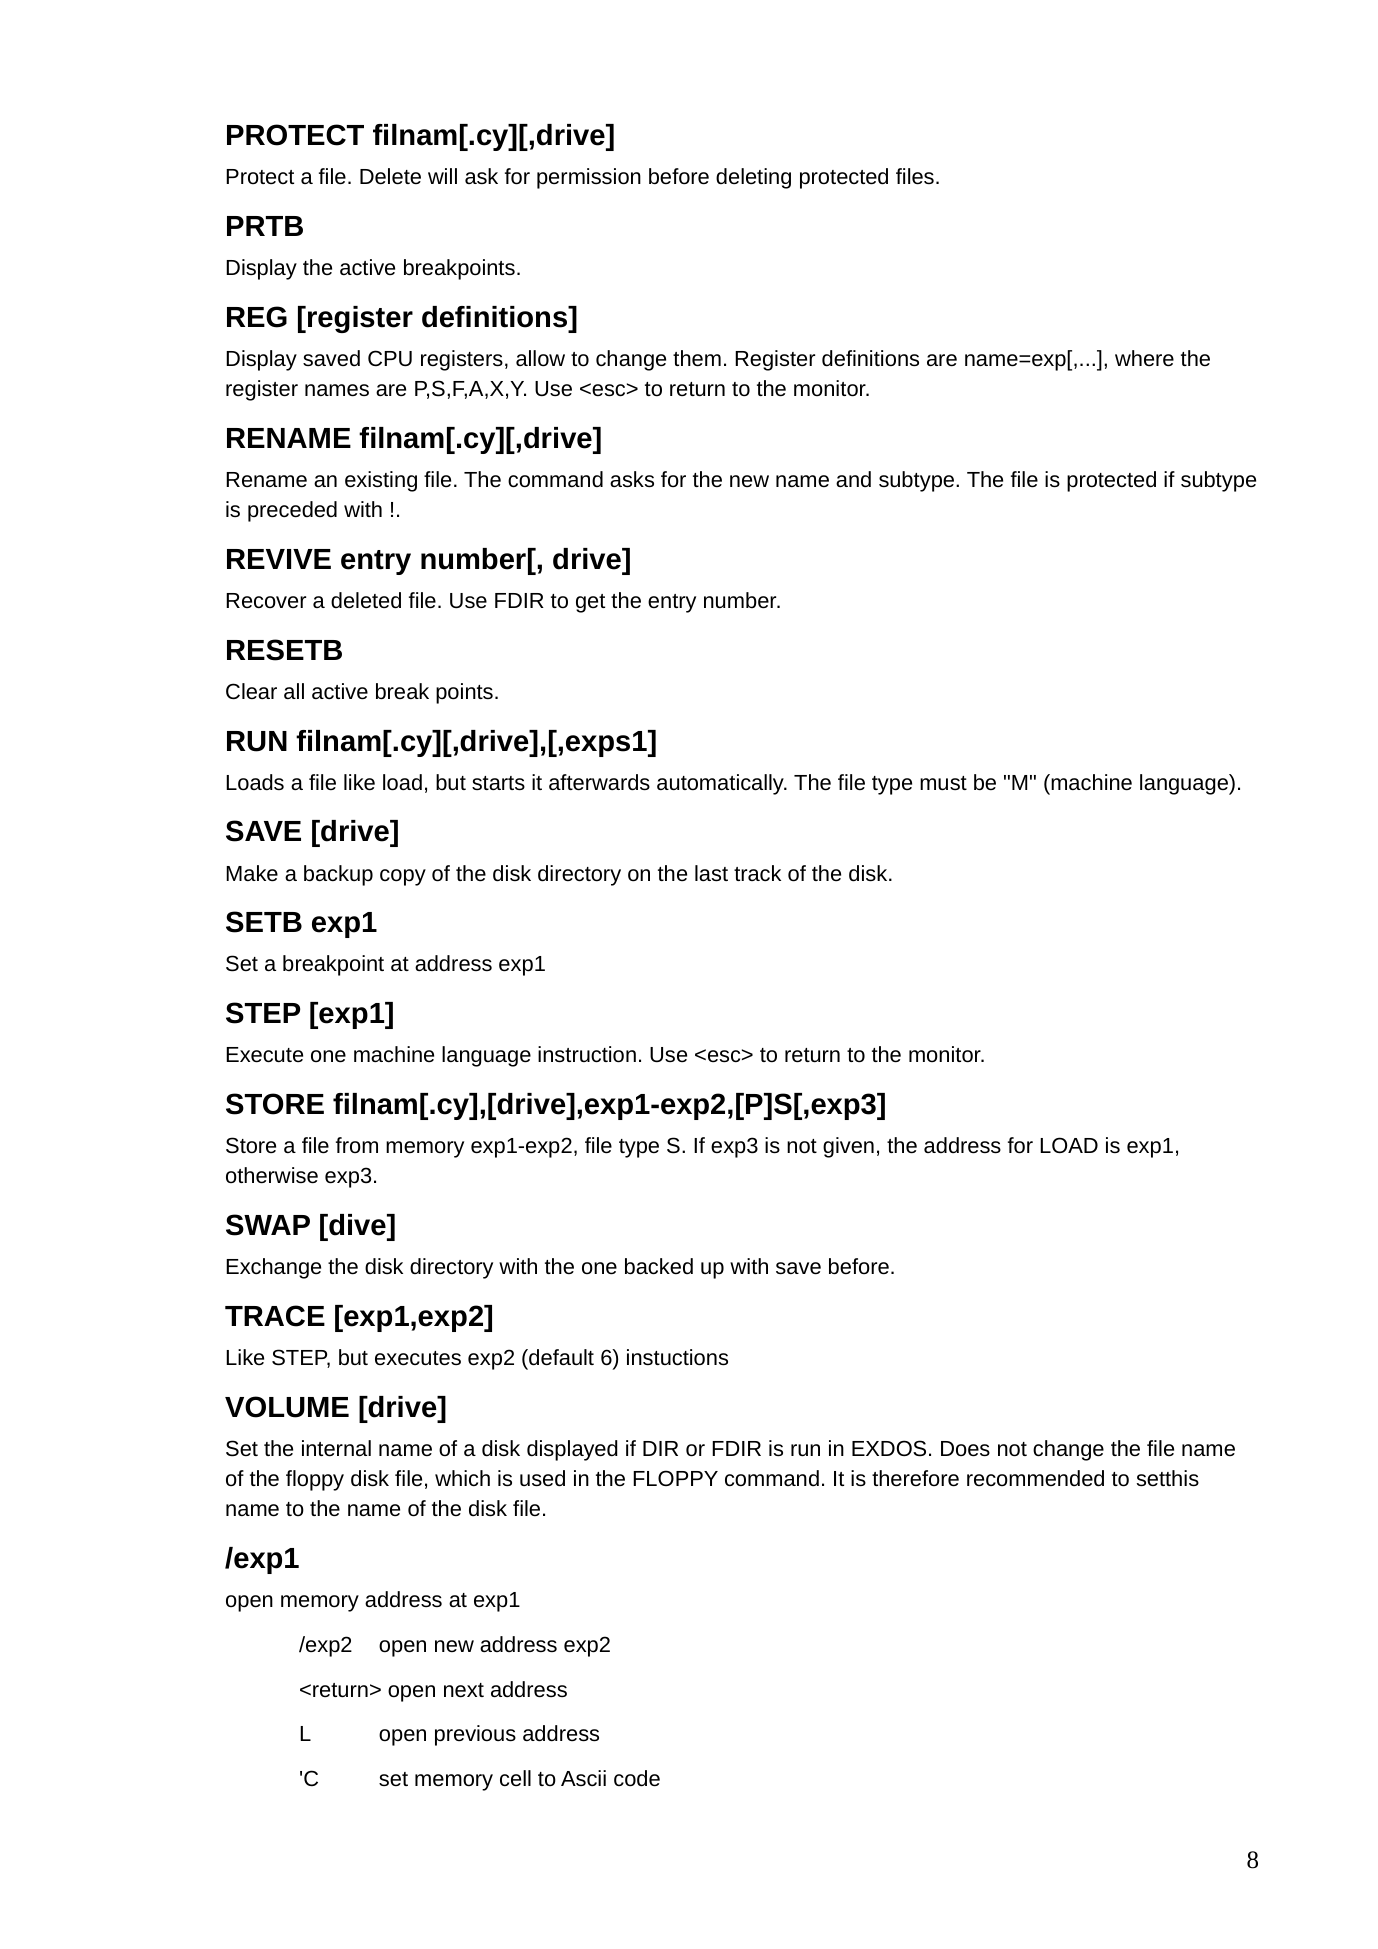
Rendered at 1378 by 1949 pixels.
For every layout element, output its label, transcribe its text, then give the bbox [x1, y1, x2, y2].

text Loads a file like load, but starts it afterwards automatically. The file type must be "M" (machine language). [225, 769, 1259, 795]
text Exchange the disk directory with the one backed up with save before. [225, 1254, 1259, 1279]
text Protect a file. Delete will ask for permission before deleting protected files. [225, 164, 1259, 189]
subtitle RESETB [225, 633, 1259, 666]
text Make a backup copy of the disk directory on the last track of the disk. [225, 860, 1259, 886]
text L open previous address [225, 1721, 1259, 1746]
text <return> open next address [225, 1676, 1259, 1702]
subtitle VOLUME [drive] [225, 1389, 1259, 1423]
text Display the active breakpoints. [225, 255, 1259, 280]
subtitle SWAP [dive] [225, 1208, 1259, 1241]
text Clear all active break points. [225, 679, 1259, 704]
subtitle STEP [exp1] [225, 996, 1259, 1029]
text Rename an existing file. The command asks for the new name and subtype. The file is protected if subtype is preceded with !. [225, 467, 1259, 522]
text Recover a deleted file. Use FDIR to get the entry number. [225, 588, 1259, 613]
text Execute one machine language instruction. Use <esc> to return to the monitor. [225, 1042, 1259, 1067]
subtitle REVIVE entry number[, drive] [225, 542, 1259, 575]
subtitle PROTECT filnam[.cy][,drive] [225, 118, 1259, 152]
subtitle TRACE [exp1,exp2] [225, 1299, 1259, 1332]
subtitle PRTB [225, 209, 1259, 242]
text Set a breakpoint at address exp1 [225, 951, 1259, 976]
subtitle SETB exp1 [225, 905, 1259, 939]
text Display saved CPU registers, allow to change them. Register definitions are name=exp[,...], where the register names are P,S,F,A,X,Y. Use <esc> to return to the monitor. [225, 346, 1259, 401]
subtitle STORE filnam[.cy],[drive],exp1-exp2,[P]S[,exp3] [225, 1087, 1259, 1120]
text /exp2 open new address exp2 [225, 1632, 1259, 1657]
subtitle SAVE [drive] [225, 814, 1259, 848]
text Like STEP, but executes exp2 (default 6) instuctions [225, 1345, 1259, 1370]
subtitle RENAME filnam[.cy][,drive] [225, 421, 1259, 454]
text open memory address at exp1 [225, 1587, 1259, 1612]
subtitle /exp1 [225, 1541, 1259, 1574]
text Set the internal name of a disk displayed if DIR or FDIR is run in EXDOS. Does not change the file name of the floppy disk file, which is used in the FLOPPY command. It is therefore recommended to setthis name to the name of the disk file. [225, 1436, 1259, 1521]
text 'C set memory cell to Ascii code [225, 1766, 1259, 1791]
subtitle RUN filnam[.cy][,drive],[,exps1] [225, 723, 1259, 757]
text Store a file from memory exp1-exp2, file type S. If exp3 is not given, the address for LOAD is exp1, otherwise exp3. [225, 1133, 1259, 1188]
subtitle REG [register definitions] [225, 300, 1259, 333]
